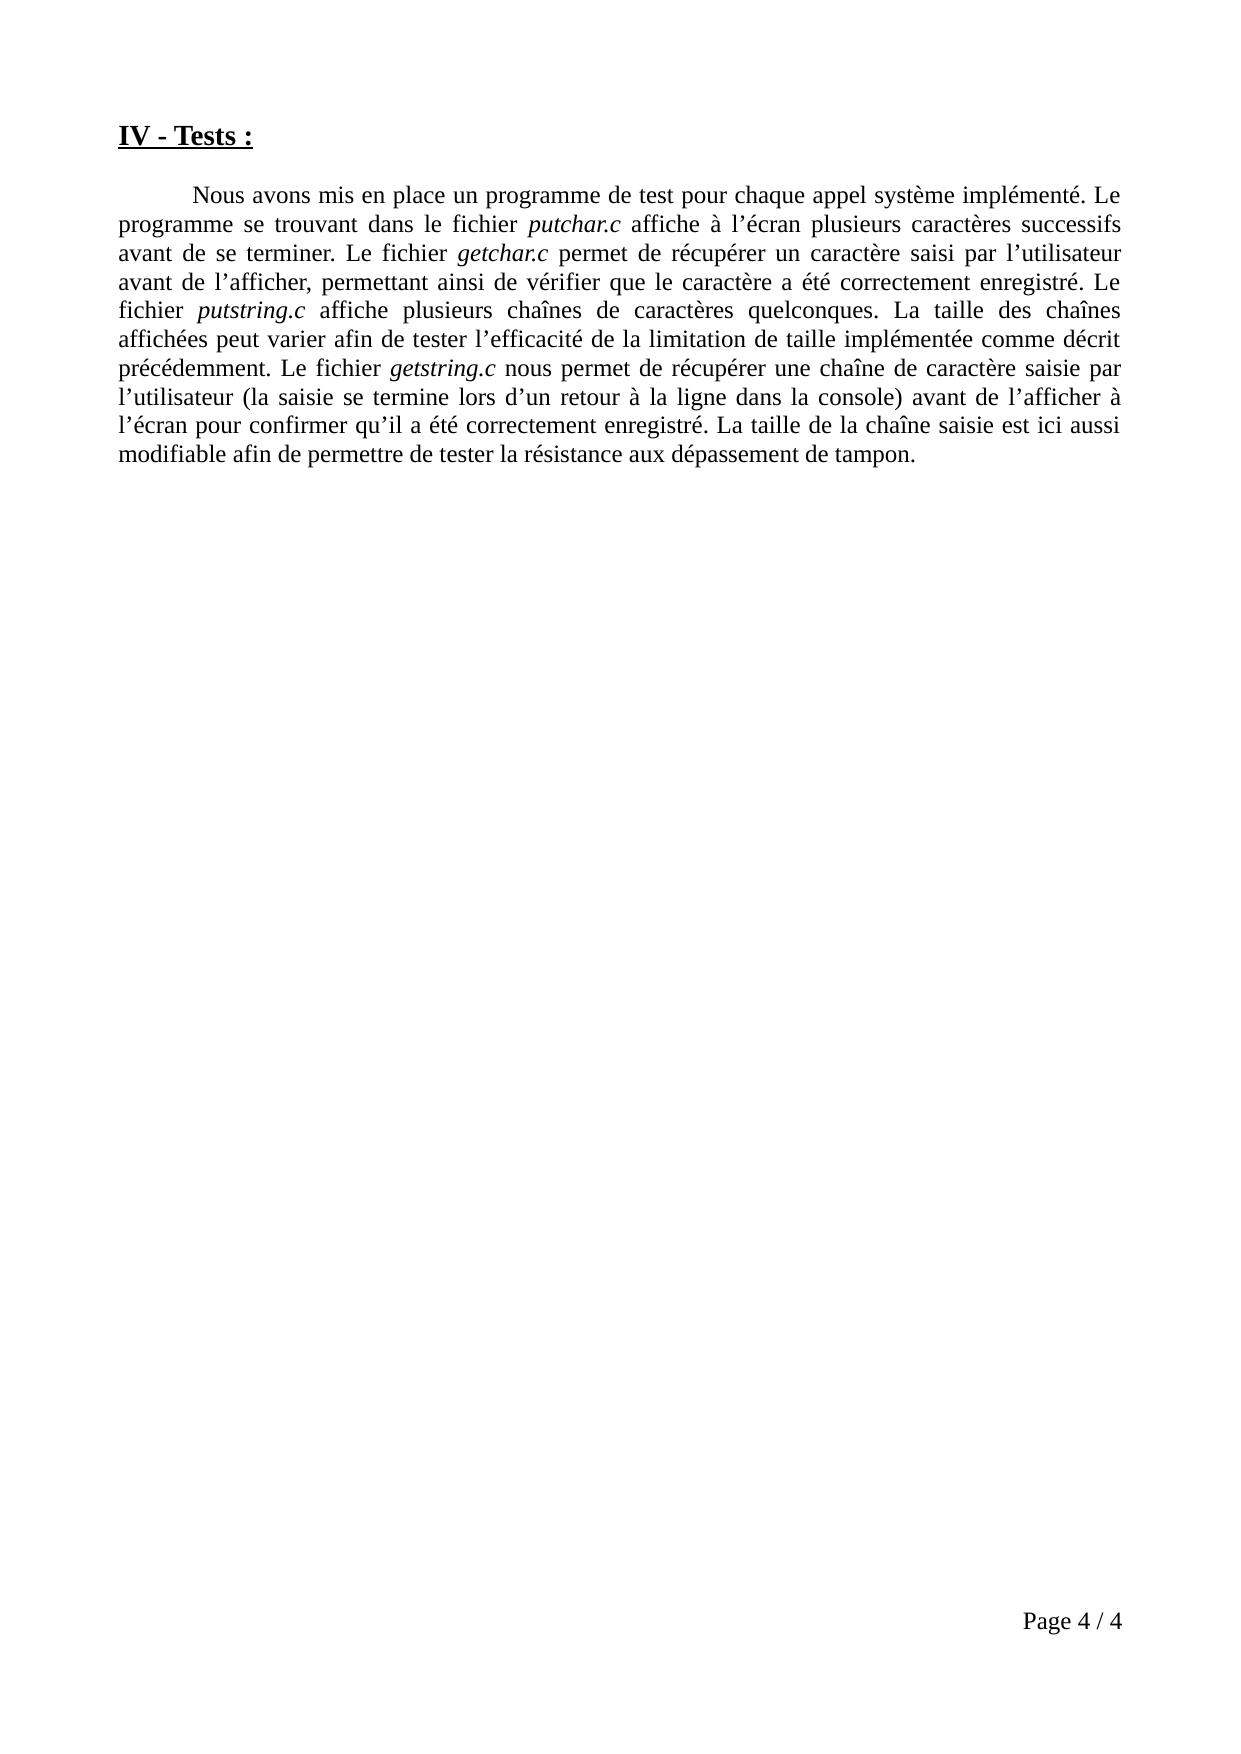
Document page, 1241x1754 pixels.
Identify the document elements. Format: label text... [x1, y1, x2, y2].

text Nous avons mis en place un programme de test pour chaque appel système implémenté. Le programme se trouvant dans le fichier putchar.c affiche à l’écran plusieurs caractères successifs avant de se terminer. Le fichier getchar.c permet de récupérer un caractère saisi par l’utilisateur avant de l’afficher, permettant ainsi de vérifier que le caractère a été correctement enregistré. Le fichier putstring.c affiche plusieurs chaînes de caractères quelconques. La taille des chaînes affichées peut varier afin de tester l’efficacité de la limitation de taille implémentée comme décrit précédemment. Le fichier getstring.c nous permet de récupérer une chaîne de caractère saisie par l’utilisateur (la saisie se termine lors d’un retour à la ligne dans la console) avant de l’afficher à l’écran pour confirmer qu’il a été correctement enregistré. La taille de la chaîne saisie est ici aussi modifiable afin de permettre de tester la résistance aux dépassement de tampon. [118, 180, 1122, 468]
text IV - Tests : [118, 118, 1122, 152]
